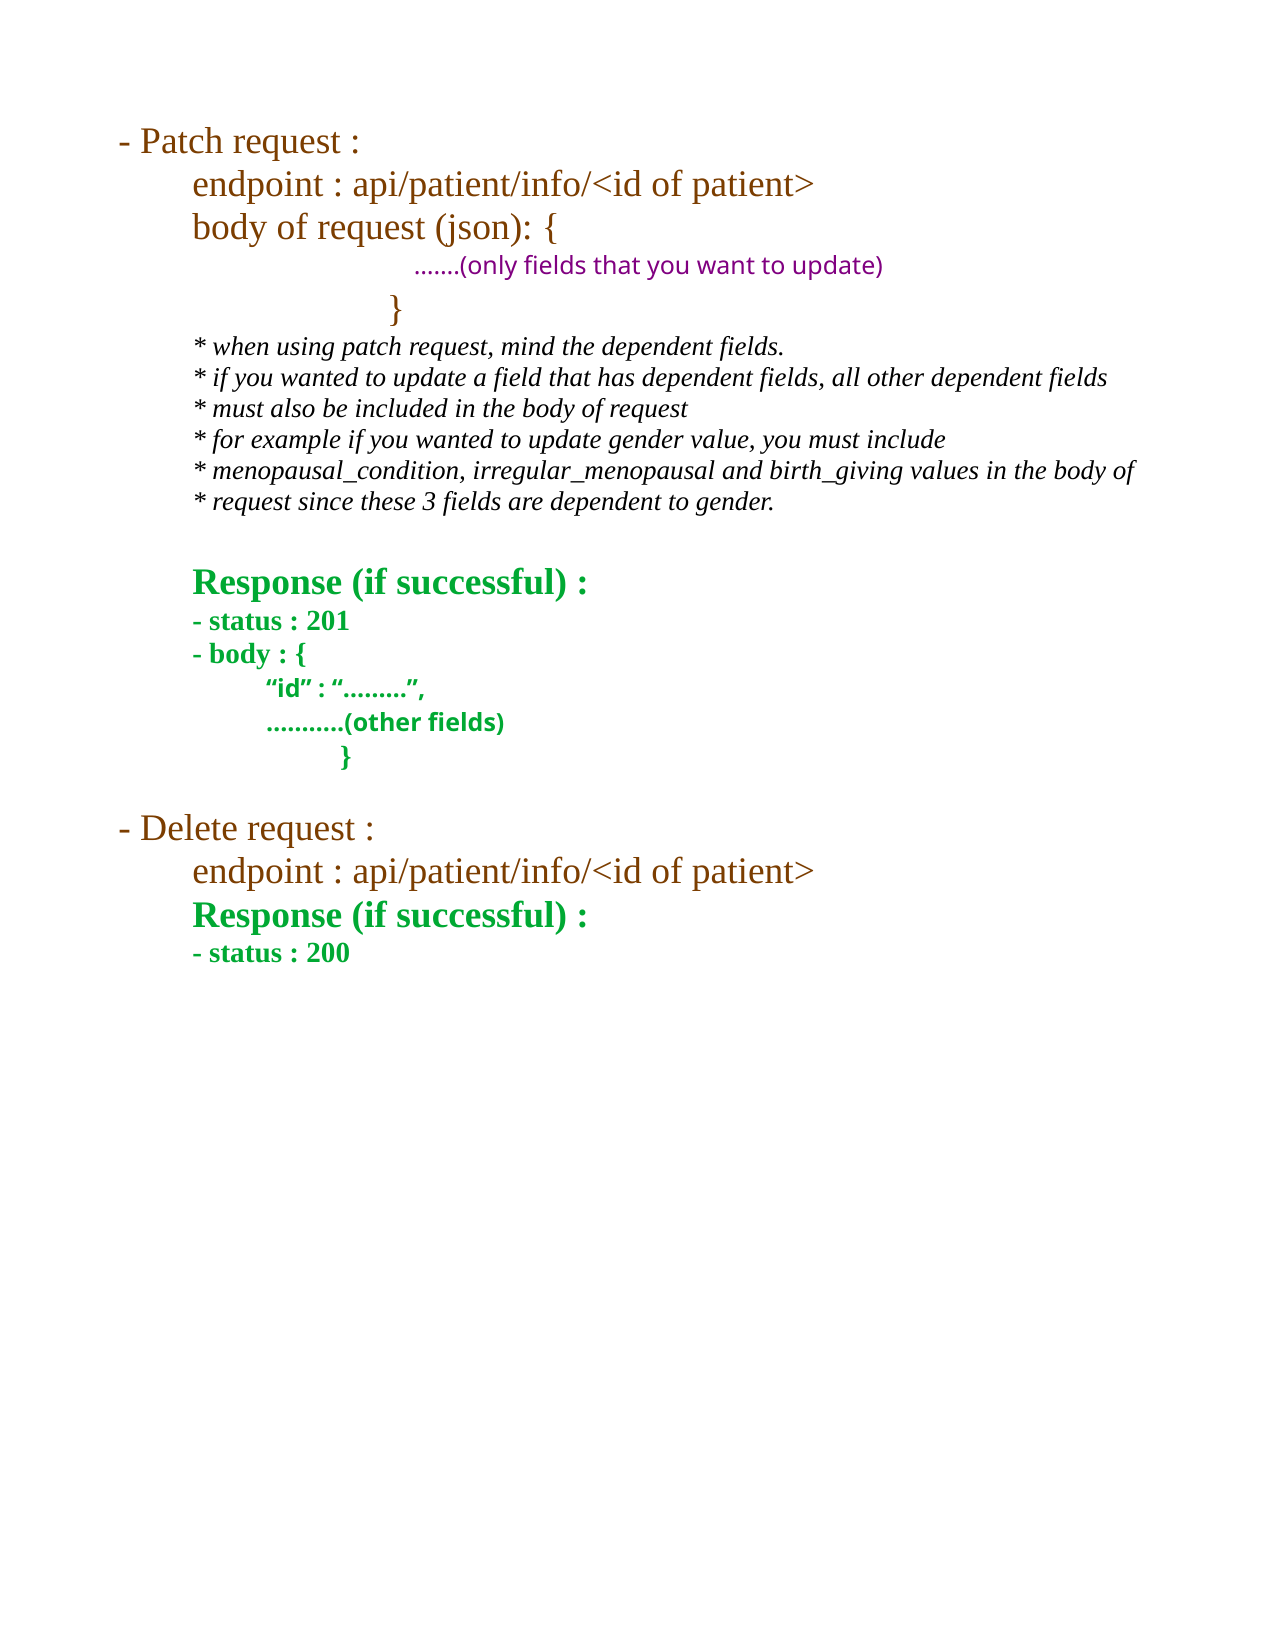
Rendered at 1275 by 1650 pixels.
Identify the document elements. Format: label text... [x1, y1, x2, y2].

text - body : { [118, 636, 1157, 670]
text * if you wanted to update a field that has dependent fields, all other dependent fields [118, 361, 1157, 392]
text “id” : “………”, [118, 670, 1157, 704]
text * must also be included in the body of request [118, 392, 1157, 423]
text } [118, 739, 1157, 772]
text endpoint : api/patient/info/<id of patient> [118, 161, 1157, 204]
text - Delete request : [118, 806, 1157, 849]
text * when using patch request, mind the dependent fields. [118, 330, 1157, 361]
text Response (if successful) : [118, 560, 1157, 603]
text - status : 200 [118, 935, 1157, 969]
text } [118, 287, 1157, 330]
text body of request (json): { [118, 204, 1157, 247]
text ………..(other fields) [118, 704, 1157, 739]
text * for example if you wanted to update gender value, you must include * menopausal_condition, irregular_menopausal and birth_giving values in the body of * request since these 3 fields are dependent to gender. [118, 423, 1157, 517]
text - status : 201 [118, 603, 1157, 636]
text endpoint : api/patient/info/<id of patient> [118, 849, 1157, 892]
text Response (if successful) : [118, 892, 1157, 935]
text …….(only fields that you want to update) [118, 247, 1157, 282]
text - Patch request : [118, 118, 1157, 161]
